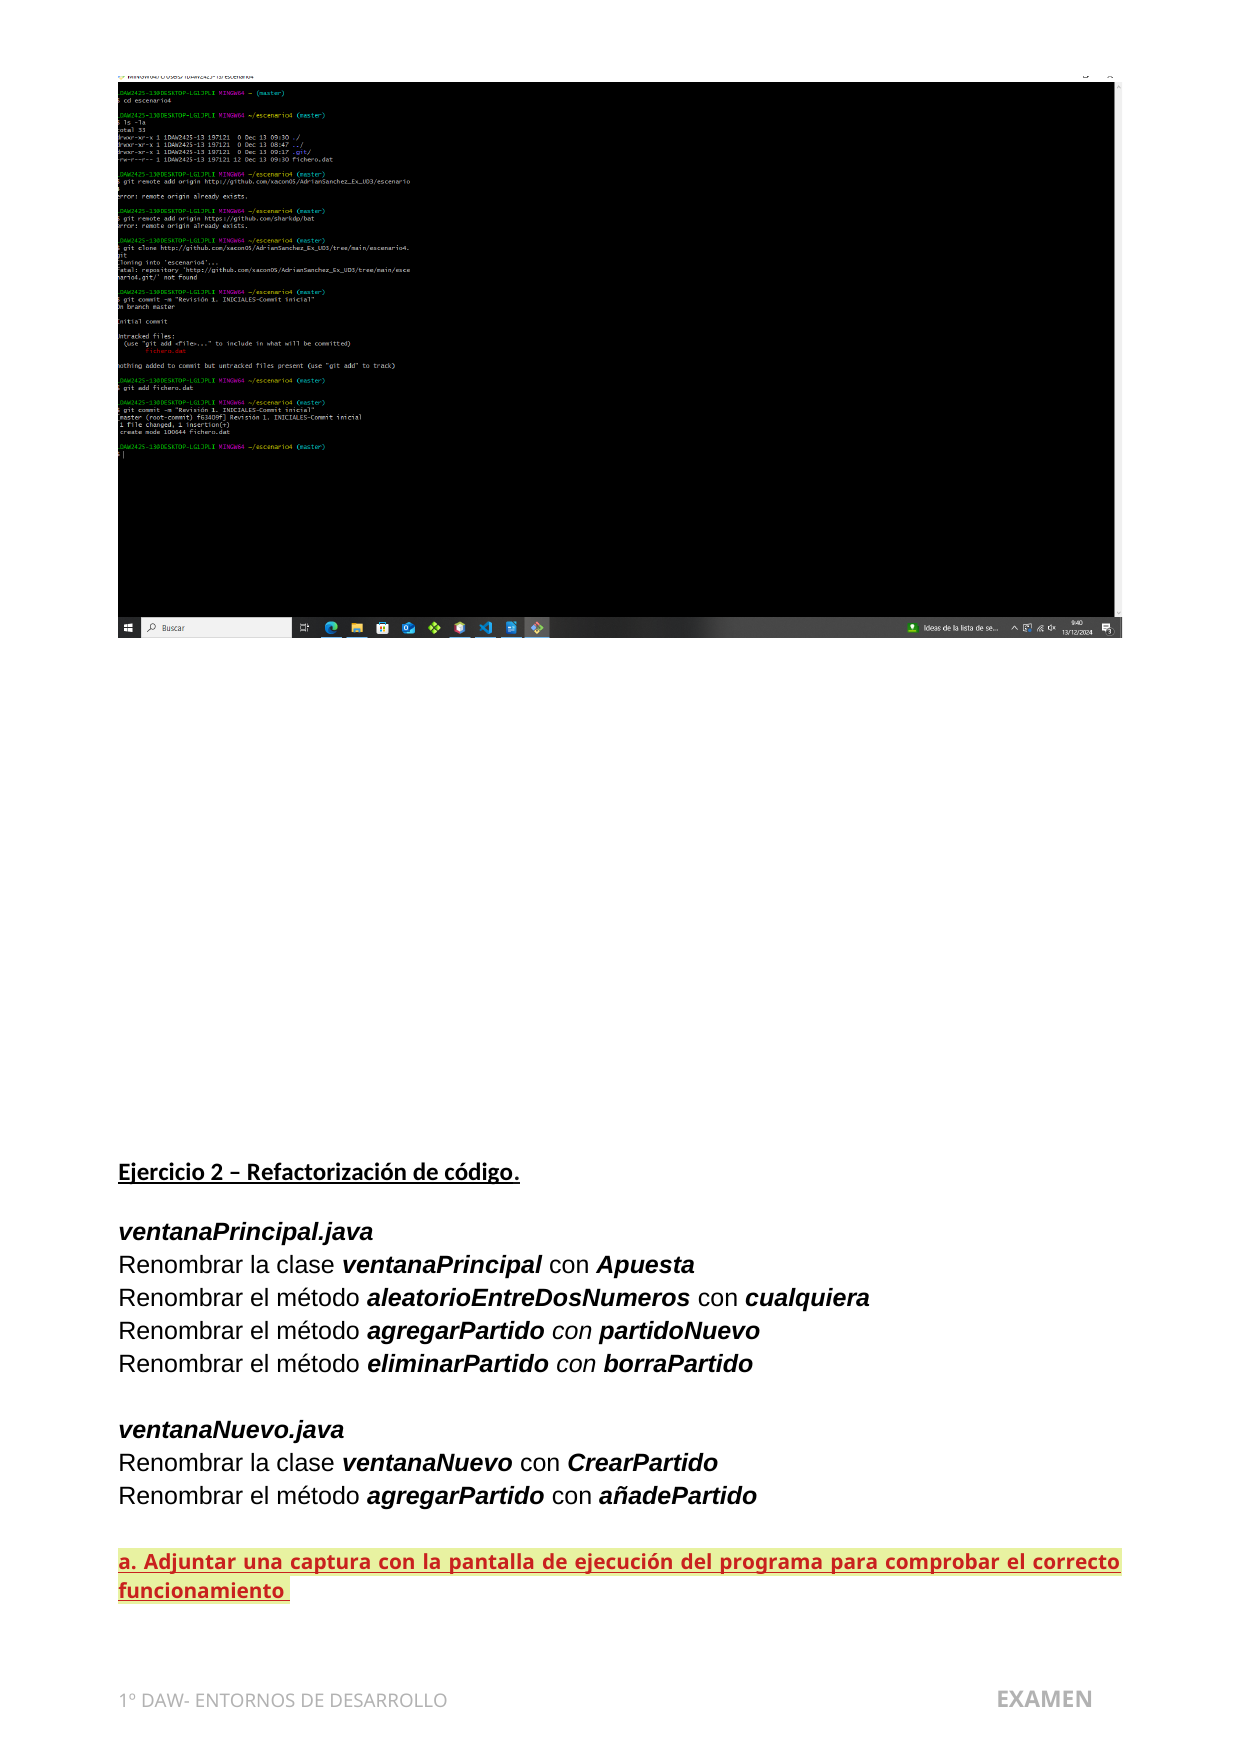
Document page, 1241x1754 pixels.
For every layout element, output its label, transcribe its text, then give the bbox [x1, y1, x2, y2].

text a. Adjuntar una captura con la pantalla de ejecución del programa para comprobar el correcto funcionamiento [118, 1547, 1122, 1604]
text Renombrar el método agregarPartido con añadePartido [118, 1481, 1122, 1510]
text Renombrar el método aleatorioEntreDosNumeros con cualquiera [118, 1283, 1122, 1312]
text Renombrar el método agregarPartido con partidoNuevo [118, 1316, 1122, 1345]
picture [118, 76, 1123, 638]
text Renombrar el método eliminarPartido con borraPartido [118, 1349, 1122, 1378]
text Renombrar la clase ventanaNuevo con CrearPartido [118, 1448, 1122, 1477]
text ventanaNuevo.java [118, 1415, 1122, 1444]
text ventanaPrincipal.java [118, 1217, 1122, 1246]
text Renombrar la clase ventanaPrincipal con Apuesta [118, 1250, 1122, 1279]
text Ejercicio 2 – Refactorización de código. [118, 1156, 1122, 1187]
